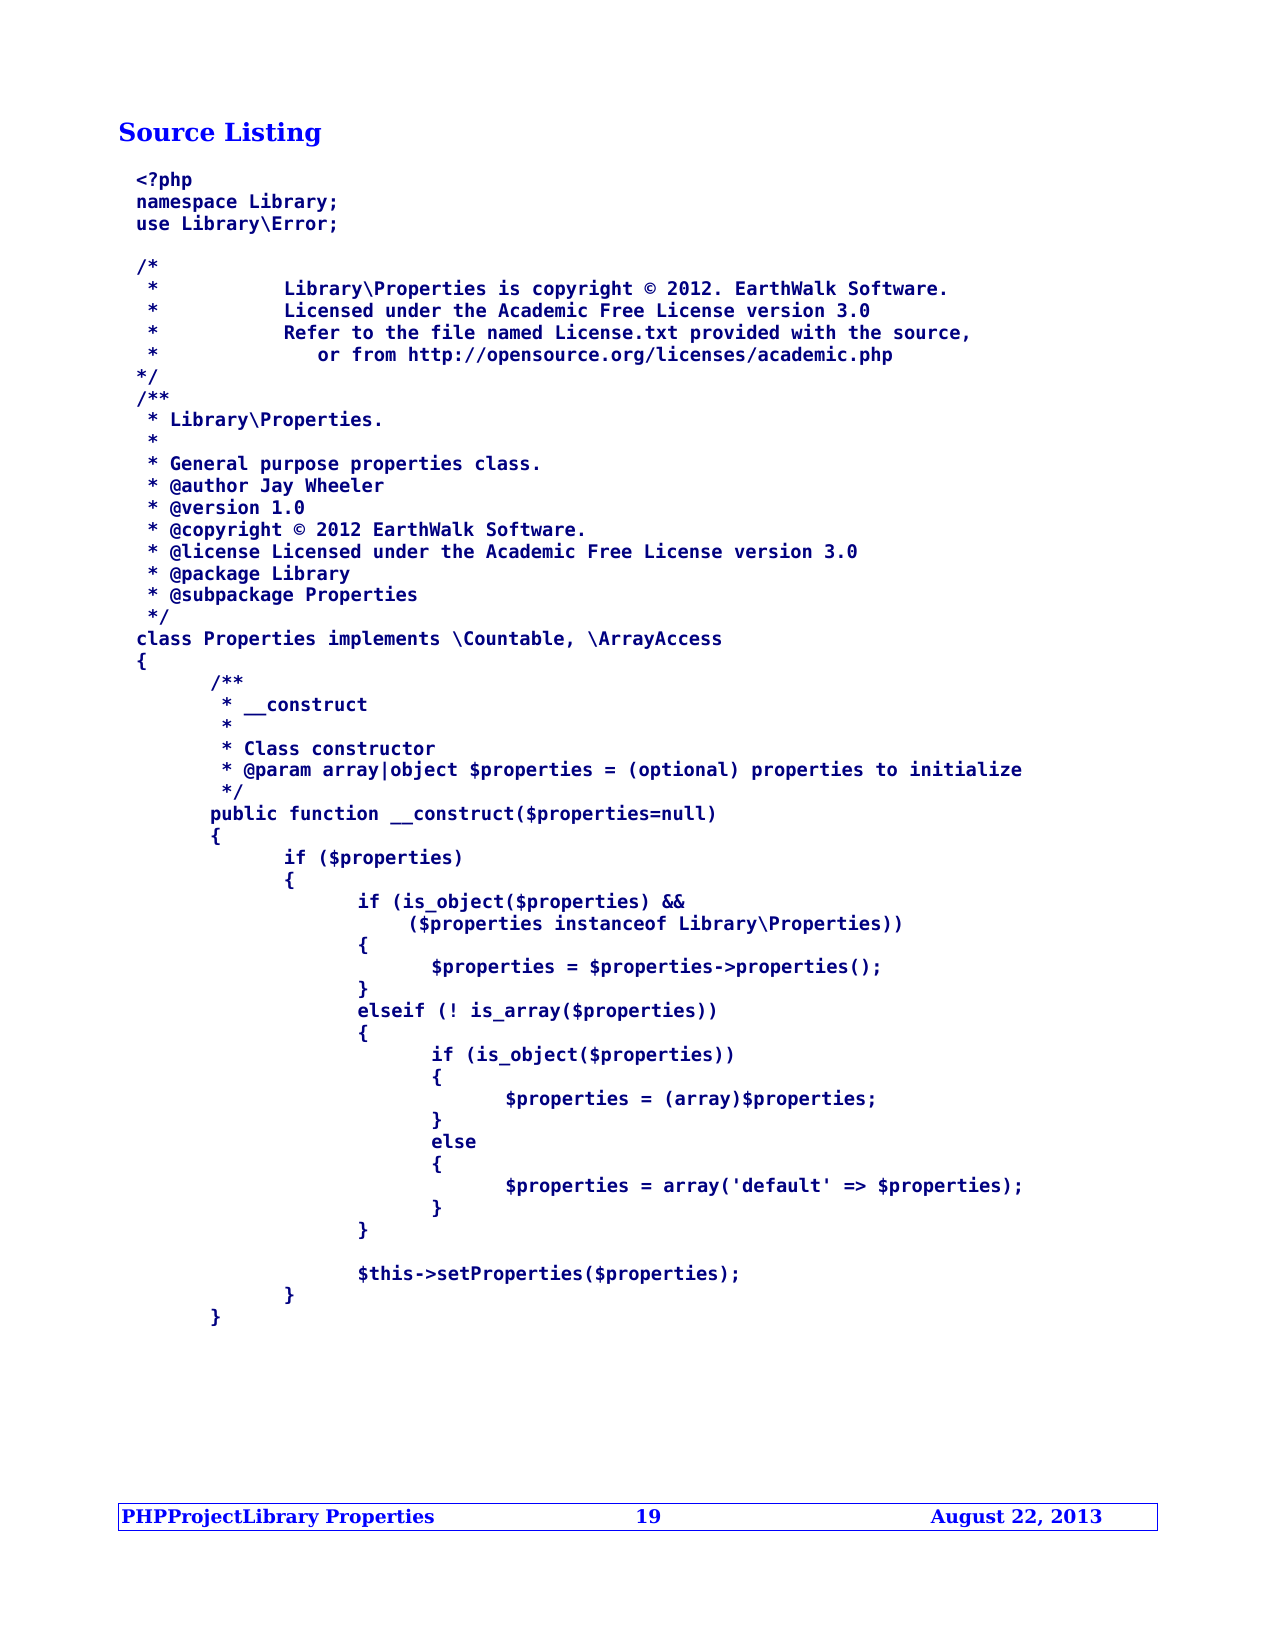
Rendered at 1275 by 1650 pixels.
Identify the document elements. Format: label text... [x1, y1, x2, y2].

list /** [136, 672, 1157, 694]
list { [136, 869, 1157, 891]
list namespace Library; [136, 191, 1157, 212]
list } [136, 1219, 1157, 1241]
list { [136, 650, 1157, 672]
list * @param array|object $properties = (optional) properties to initialize [136, 759, 1157, 781]
list * [136, 431, 1157, 453]
title Source Listing [118, 118, 1157, 147]
list * [136, 716, 1157, 737]
list { [136, 1022, 1157, 1044]
list * @license Licensed under the Academic Free License version 3.0 [136, 541, 1157, 562]
list * @author Jay Wheeler [136, 475, 1157, 497]
list */ [136, 606, 1157, 628]
list } [136, 1284, 1157, 1306]
list } [136, 978, 1157, 1000]
list * __construct [136, 694, 1157, 716]
list * General purpose properties class. [136, 453, 1157, 475]
list * @copyright © 2012 EarthWalk Software. [136, 519, 1157, 541]
list ($properties instanceof Library\Properties)) [118, 912, 1157, 934]
list */ [136, 781, 1157, 803]
list { [136, 1066, 1157, 1087]
list if ($properties) [136, 847, 1157, 869]
list } [136, 1197, 1157, 1219]
list * Class constructor [136, 737, 1157, 759]
list $this->setProperties($properties); [136, 1262, 1157, 1284]
list if (is_object($properties) && [136, 891, 1157, 912]
list } [136, 1109, 1157, 1131]
list * @subpackage Properties [136, 584, 1157, 606]
list $properties = $properties->properties(); [136, 956, 1157, 978]
list else [136, 1131, 1157, 1153]
list * or from http://opensource.org/licenses/academic.php [136, 344, 1157, 366]
list { [136, 1153, 1157, 1175]
list } [136, 1306, 1157, 1328]
list $properties = (array)$properties; [136, 1087, 1157, 1109]
list * @version 1.0 [136, 497, 1157, 519]
list if (is_object($properties)) [136, 1044, 1157, 1066]
list * Library\Properties is copyright © 2012. EarthWalk Software. [136, 278, 1157, 300]
list use Library\Error; [136, 212, 1157, 234]
list * Refer to the file named License.txt provided with the source, [136, 322, 1157, 344]
list * @package Library [136, 562, 1157, 584]
list * Library\Properties. [136, 409, 1157, 431]
list /** [136, 387, 1157, 409]
list public function __construct($properties=null) [136, 803, 1157, 825]
list */ [136, 366, 1157, 387]
list <?php [136, 169, 1157, 191]
list * Licensed under the Academic Free License version 3.0 [136, 300, 1157, 322]
list { [136, 825, 1157, 847]
list { [136, 934, 1157, 956]
list elseif (! is_array($properties)) [136, 1000, 1157, 1022]
list $properties = array('default' => $properties); [136, 1175, 1157, 1197]
list /* [136, 256, 1157, 278]
list class Properties implements \Countable, \ArrayAccess [136, 628, 1157, 650]
